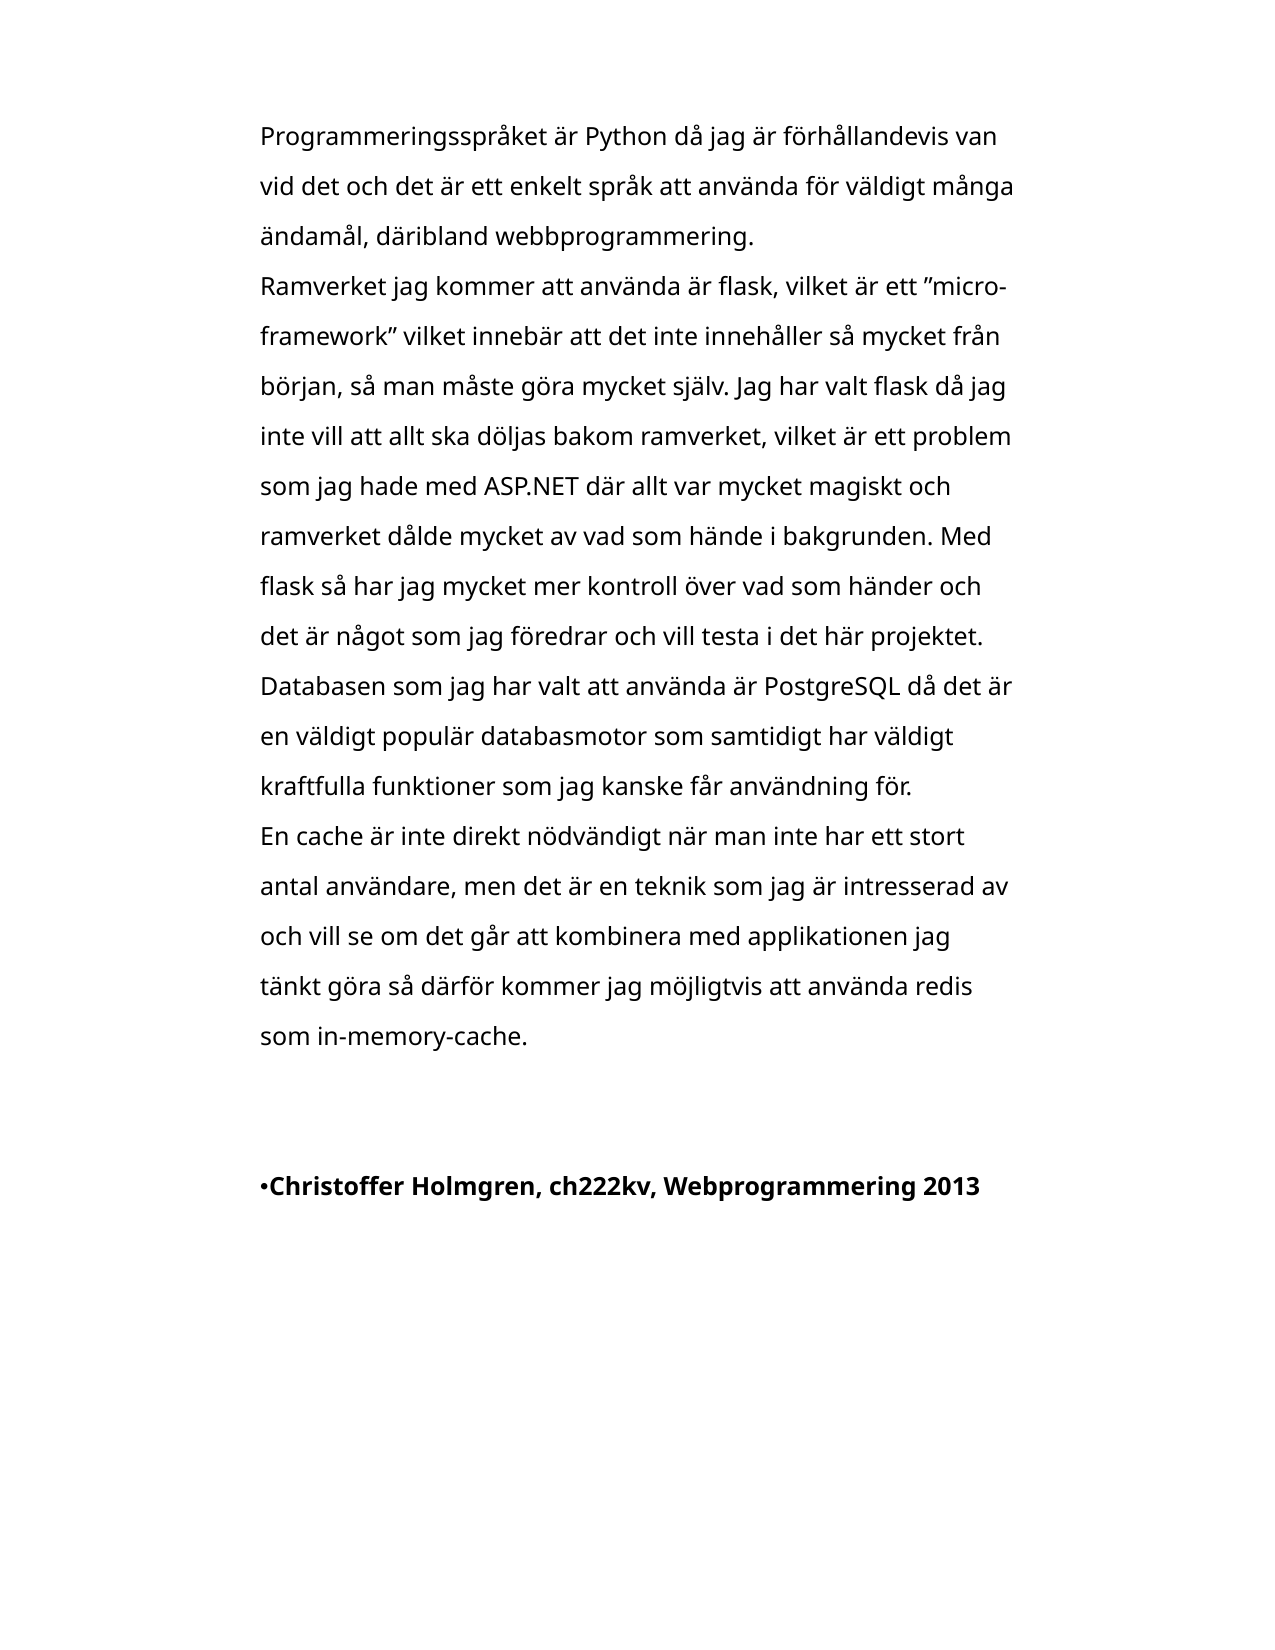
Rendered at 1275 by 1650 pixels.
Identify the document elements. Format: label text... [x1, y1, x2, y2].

list Ramverket jag kommer att använda är flask, vilket är ett ”micro-framework” vilket innebär att det inte innehåller så mycket från början, så man måste göra mycket själv. Jag har valt flask då jag inte vill att allt ska döljas bakom ramverket, vilket är ett problem som jag hade med ASP.NET där allt var mycket magiskt och ramverket dålde mycket av vad som hände i bakgrunden. Med flask så har jag mycket mer kontroll över vad som händer och det är något som jag föredrar och vill testa i det här projektet. Databasen som jag har valt att använda är PostgreSQL då det är en väldigt populär databasmotor som samtidigt har väldigt kraftfulla funktioner som jag kanske får användning för. [260, 268, 1015, 802]
list Christoffer Holmgren, ch222kv, Webprogrammering 2013 [260, 1168, 1015, 1202]
list En cache är inte direkt nödvändigt när man inte har ett stort antal användare, men det är en teknik som jag är intresserad av och vill se om det går att kombinera med applikationen jag tänkt göra så därför kommer jag möjligtvis att använda redis som in-memory-cache. [260, 818, 1015, 1152]
list Teknik Programmeringsspråket är Python då jag är förhållandevis van vid det och det är ett enkelt språk att använda för väldigt många ändamål, däribland webbprogrammering. [260, 118, 1015, 252]
